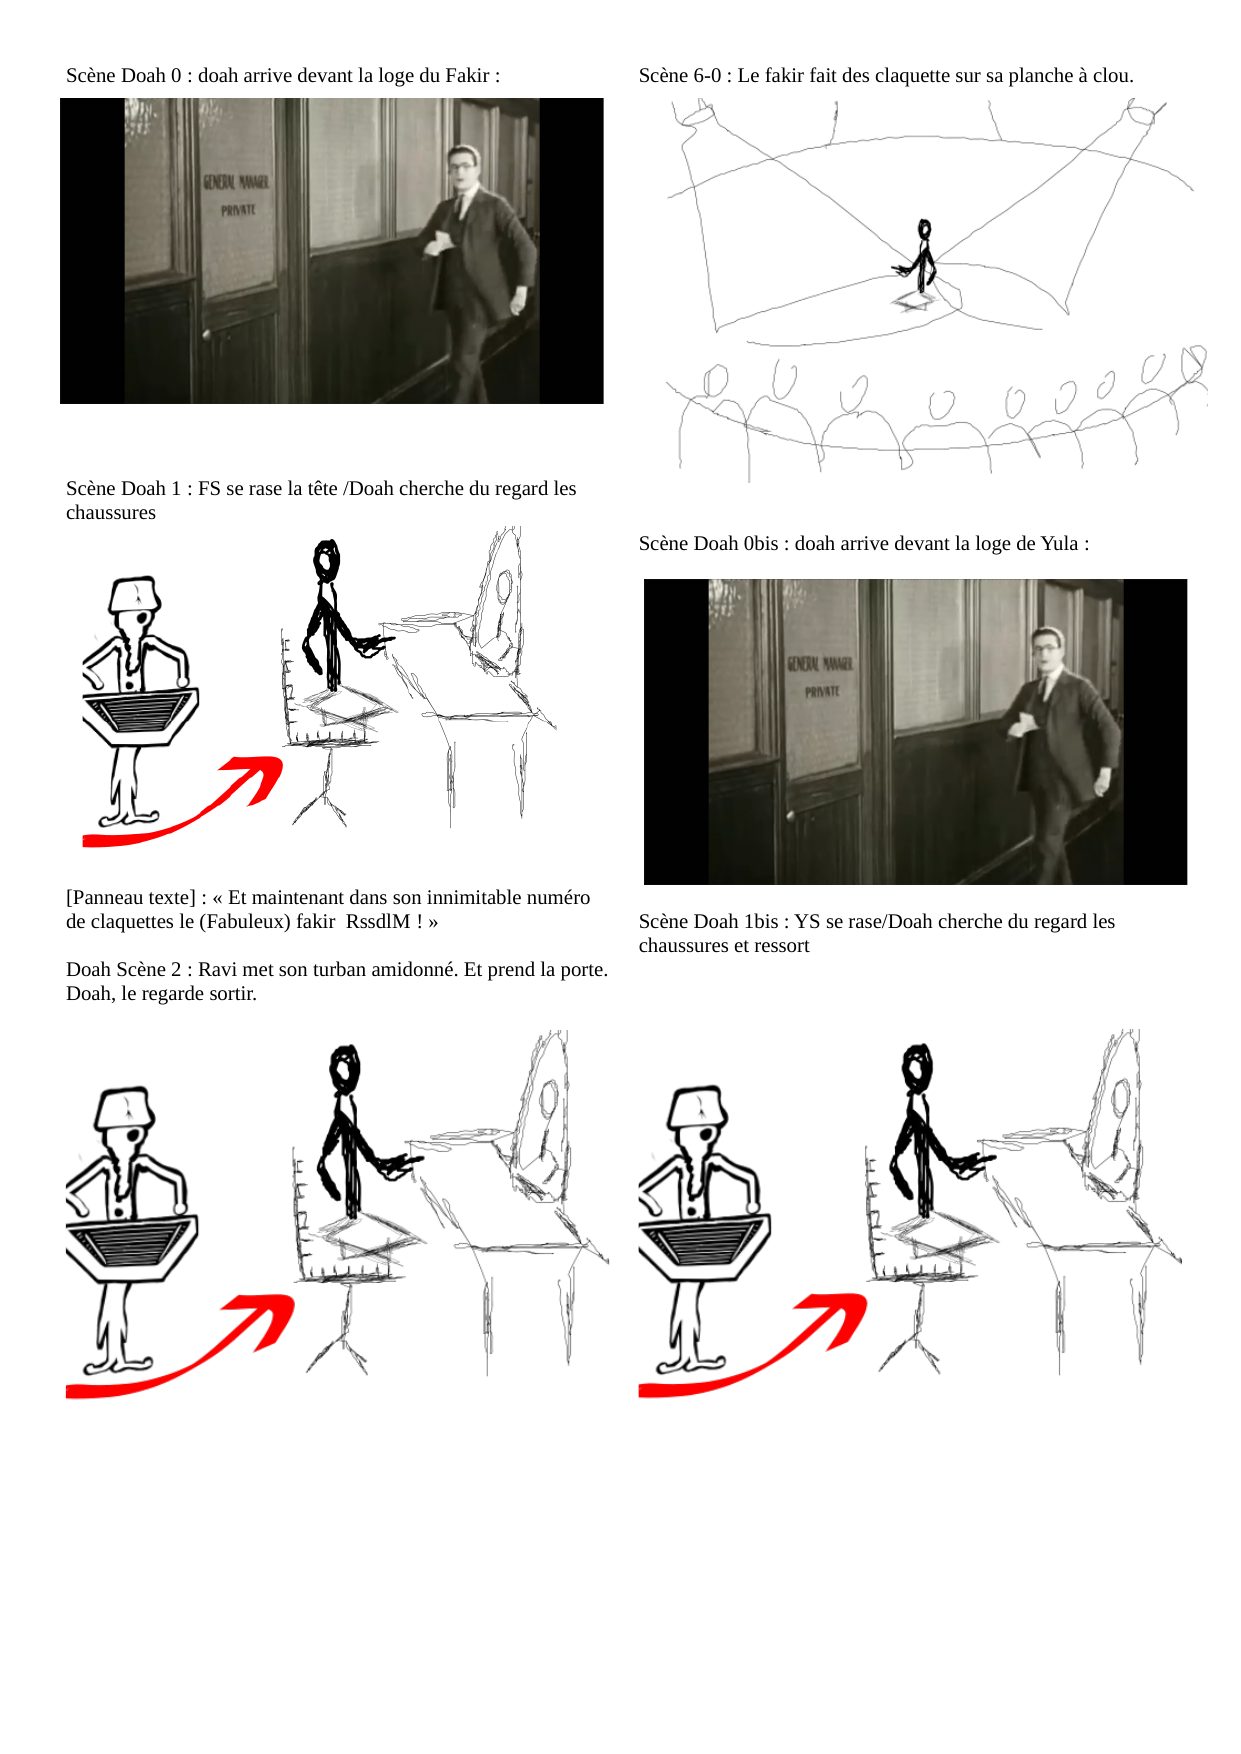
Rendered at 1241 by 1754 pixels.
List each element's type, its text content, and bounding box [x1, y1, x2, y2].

text Doah Scène 2 : Ravi met son turban amidonné. Et prend la porte. Doah, le regarde sortir. [66, 957, 609, 1029]
text Scène Doah 0 : doah arrive devant la loge du Fakir : [66, 62, 609, 427]
text Scène Doah 0bis : doah arrive devant la loge de Yula : [638, 530, 1182, 909]
picture [638, 1029, 1182, 1414]
picture [644, 579, 1188, 885]
text [Panneau texte] : « Et maintenant dans son innimitable numéro de claquettes le (Fabuleux) fakir RssdlM ! » [66, 885, 609, 933]
picture [60, 98, 604, 404]
text Scène Doah 1bis : YS se rase/Doah cherche du regard les chaussures et ressort [638, 909, 1182, 981]
picture [664, 98, 1208, 483]
text Scène 6-0 : Le fakir fait des claquette sur sa planche à clou. [638, 62, 1182, 506]
picture [82, 526, 557, 861]
text Scène Doah 1 : FS se rase la tête /Doah cherche du regard les chaussures [66, 452, 609, 885]
picture [65, 1030, 610, 1415]
